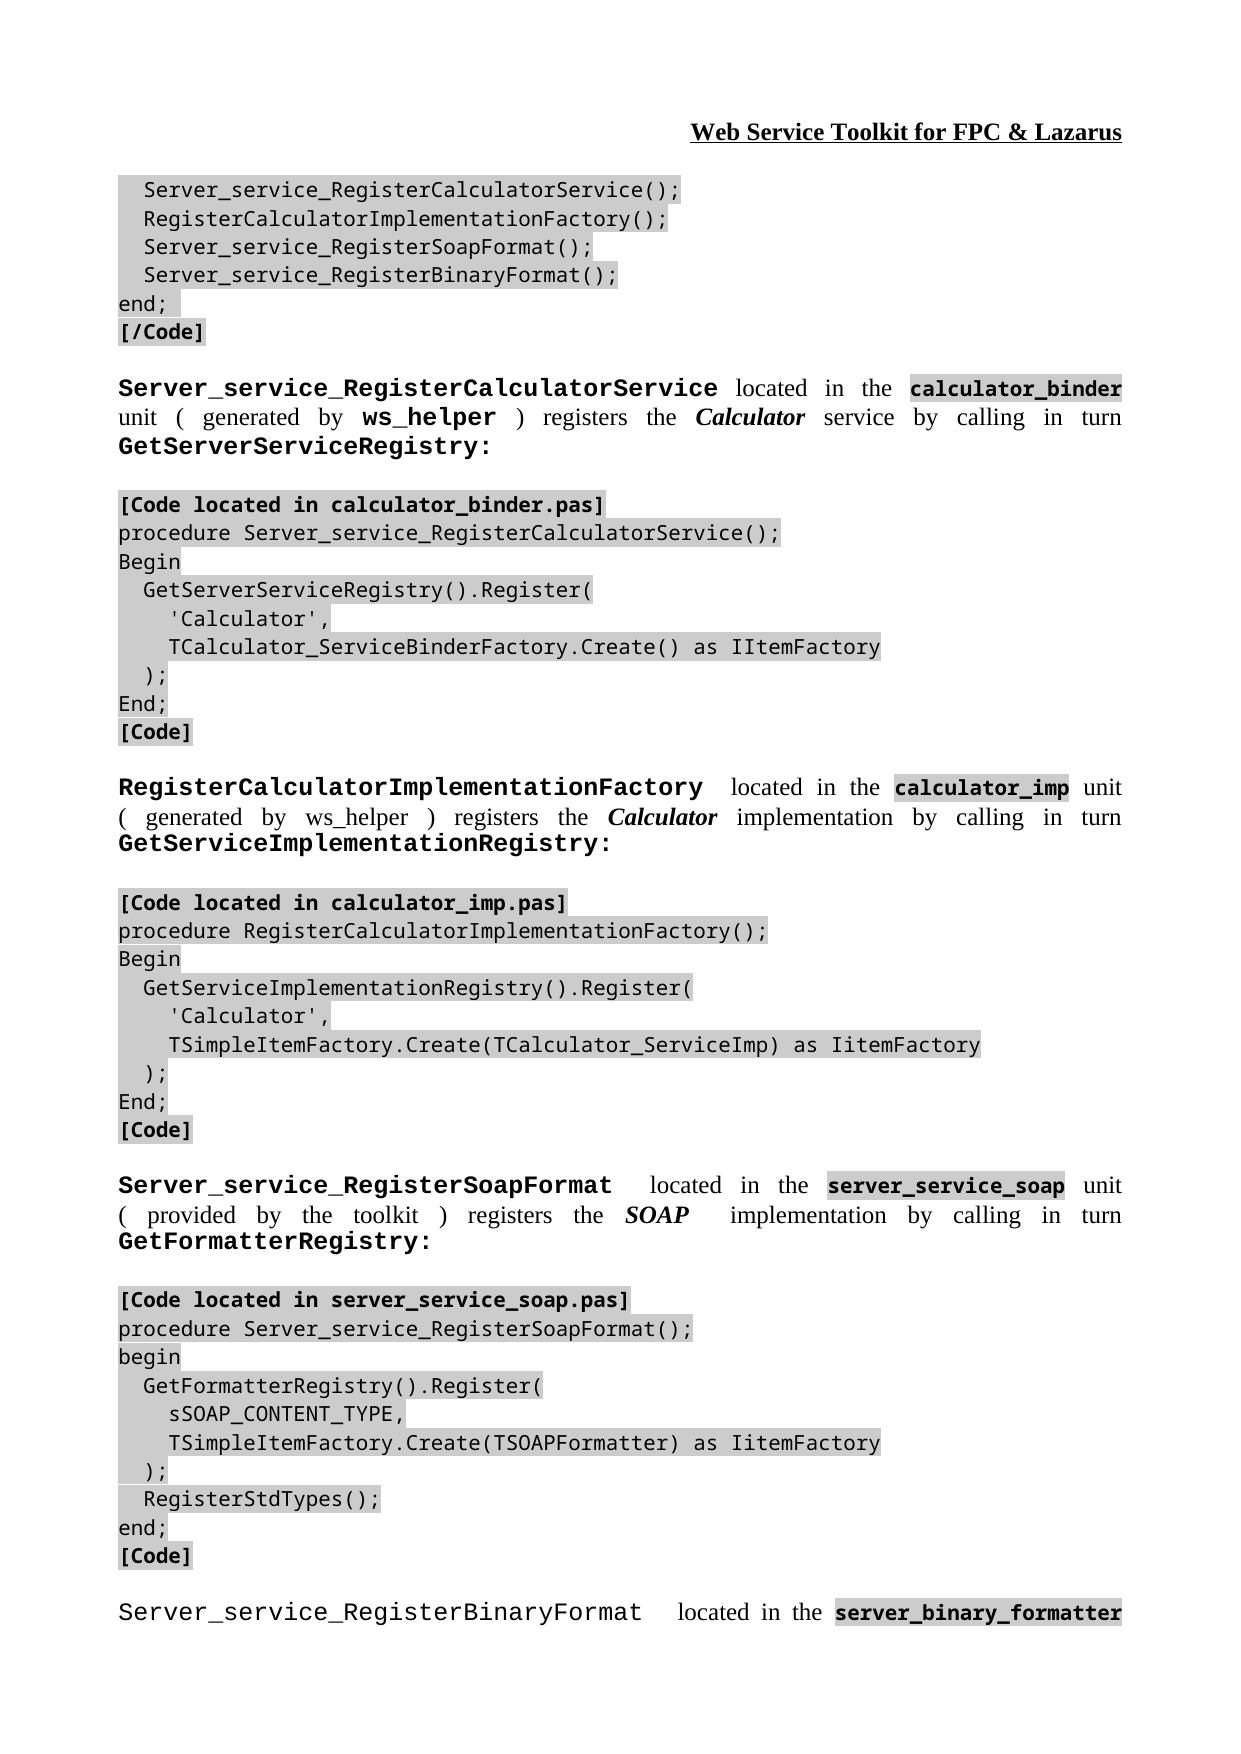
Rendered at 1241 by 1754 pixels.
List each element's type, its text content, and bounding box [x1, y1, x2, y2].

text procedure RegisterCalculatorImplementationFactory(); [118, 916, 1122, 944]
text [Code] [118, 1115, 1122, 1144]
text RegisterStdTypes(); [118, 1484, 1122, 1513]
text TCalculator_ServiceBinderFactory.Create() as IItemFactory [118, 632, 1122, 661]
text Server_service_RegisterCalculatorService(); [118, 175, 1122, 204]
text Server_service_RegisterCalculatorService located in the calculator_binder unit ( generated by ws_helper ) registers the Calculator service by calling in turn GetServerServiceRegistry: [118, 374, 1122, 462]
text GetServiceImplementationRegistry().Register( [118, 973, 1122, 1001]
text ); [118, 661, 1122, 689]
text End; [118, 1087, 1122, 1115]
text ); [118, 1058, 1122, 1087]
text GetServerServiceRegistry().Register( [118, 575, 1122, 604]
text 'Calculator', [118, 604, 1122, 632]
text End; [118, 689, 1122, 717]
text end; [118, 1513, 1122, 1541]
text Begin [118, 944, 1122, 973]
text [Code] [118, 717, 1122, 746]
text RegisterCalculatorImplementationFactory(); [118, 204, 1122, 232]
text Server_service_RegisterSoapFormat(); [118, 232, 1122, 261]
text [Code located in server_service_soap.pas] [118, 1286, 1122, 1314]
text begin [118, 1342, 1122, 1371]
text TSimpleItemFactory.Create(TSOAPFormatter) as IitemFactory [118, 1428, 1122, 1456]
text [/Code] [118, 317, 1122, 346]
text ); [118, 1456, 1122, 1484]
text Server_service_RegisterBinaryFormat(); [118, 261, 1122, 289]
text GetFormatterRegistry().Register( [118, 1371, 1122, 1399]
text procedure Server_service_RegisterSoapFormat(); [118, 1314, 1122, 1342]
text 'Calculator', [118, 1001, 1122, 1030]
text end; [118, 289, 1122, 317]
text Server_service_RegisterSoapFormat located in the server_service_soap unit ( provided by the toolkit ) registers the SOAP implementation by calling in turn GetFormatterRegistry: [118, 1171, 1122, 1257]
text [Code located in calculator_binder.pas] [118, 490, 1122, 518]
text RegisterCalculatorImplementationFactory located in the calculator_imp unit ( generated by ws_helper ) registers the Calculator implementation by calling in turn GetServiceImplementationRegistry: [118, 773, 1122, 859]
text [Code] [118, 1541, 1122, 1570]
text sSOAP_CONTENT_TYPE, [118, 1399, 1122, 1428]
text Begin [118, 547, 1122, 575]
text TSimpleItemFactory.Create(TCalculator_ServiceImp) as IitemFactory [118, 1030, 1122, 1058]
text [Code located in calculator_imp.pas] [118, 888, 1122, 916]
text Server_service_RegisterBinaryFormat located in the server_binary_formatter [118, 1598, 1122, 1627]
text procedure Server_service_RegisterCalculatorService(); [118, 518, 1122, 547]
